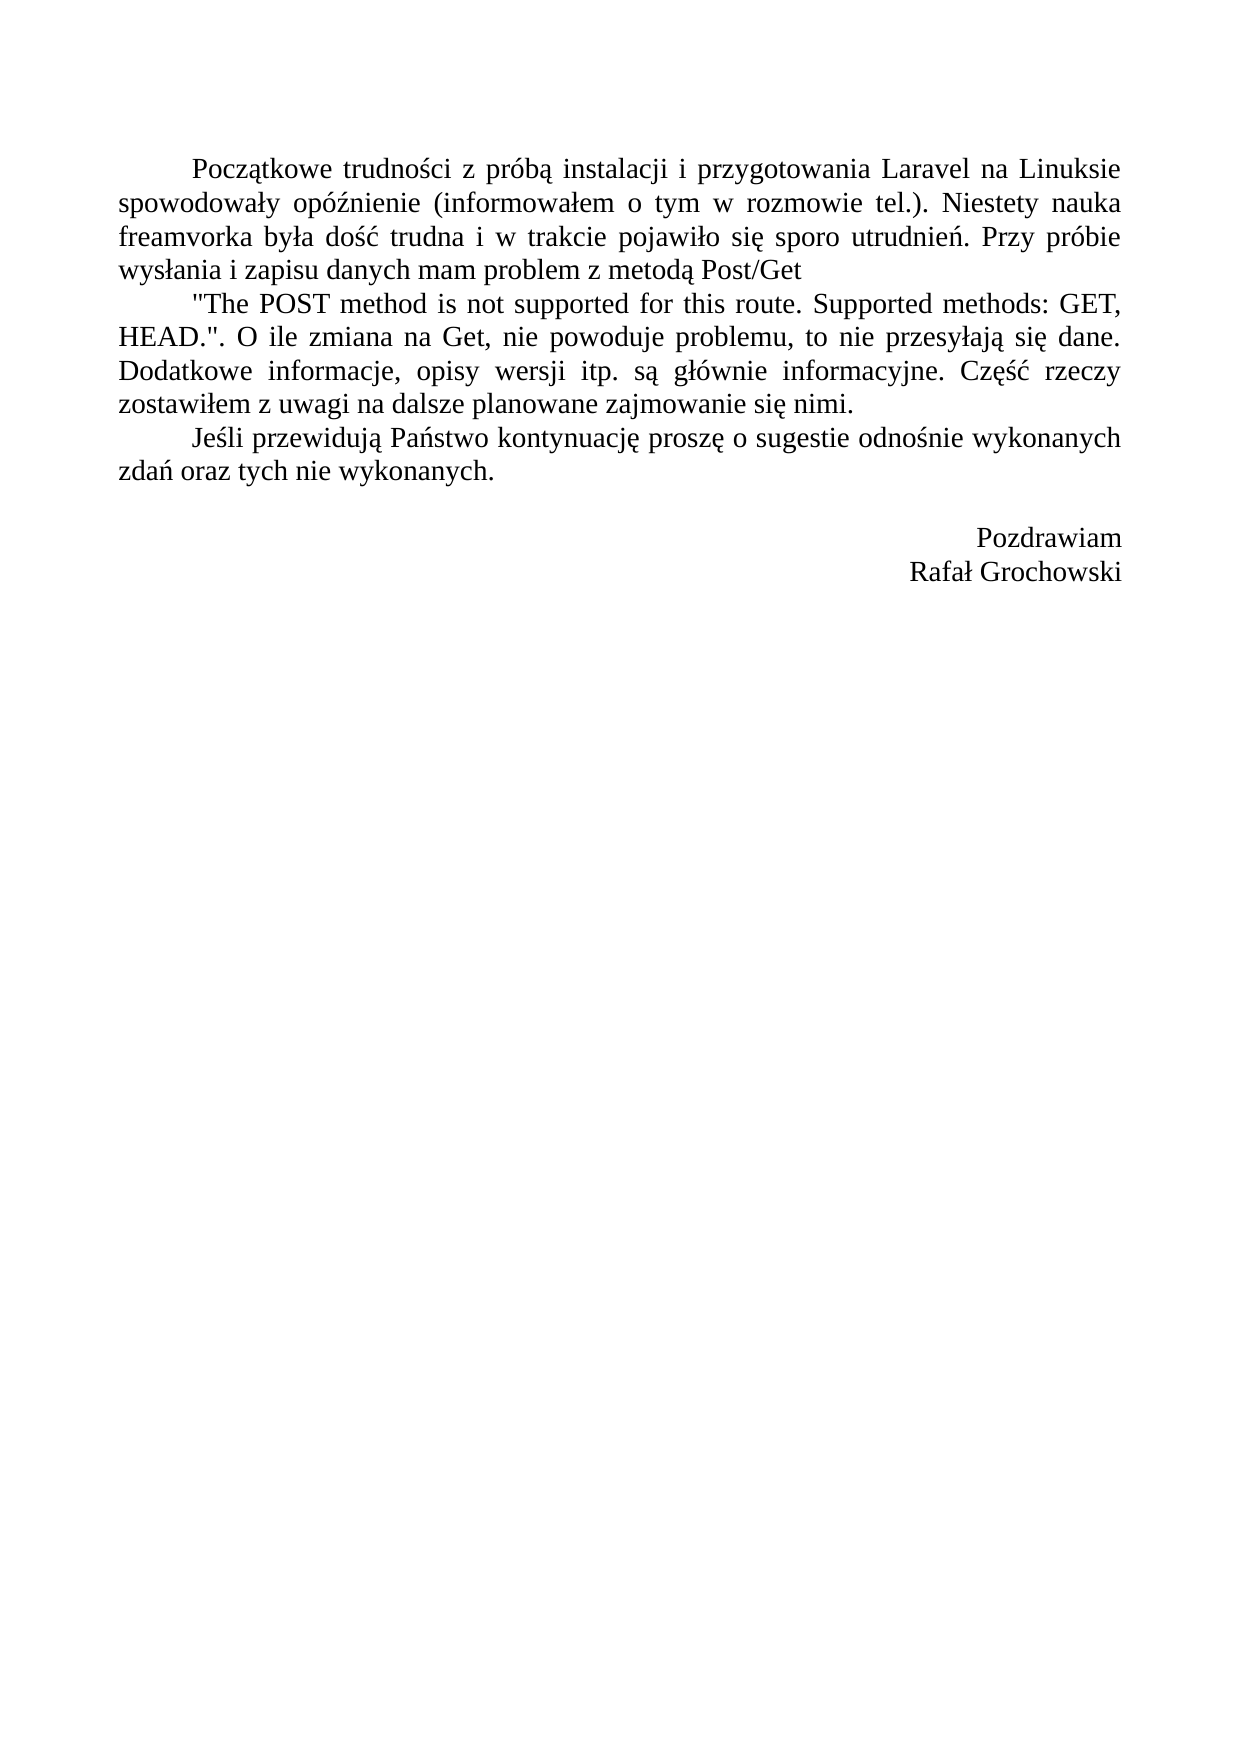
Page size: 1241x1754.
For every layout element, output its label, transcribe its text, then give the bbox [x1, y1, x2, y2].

text "The POST method is not supported for this route. Supported methods: GET, HEAD.". O ile zmiana na Get, nie powoduje problemu, to nie przesyłają się dane. Dodatkowe informacje, opisy wersji itp. są głównie informacyjne. Część rzeczy zostawiłem z uwagi na dalsze planowane zajmowanie się nimi. [118, 286, 1122, 420]
text Rafał Grochowski [118, 554, 1122, 588]
text Początkowe trudności z próbą instalacji i przygotowania Laravel na Linuksie spowodowały opóźnienie (informowałem o tym w rozmowie tel.). Niestety nauka freamvorka była dość trudna i w trakcie pojawiło się sporo utrudnień. Przy próbie wysłania i zapisu danych mam problem z metodą Post/Get [118, 152, 1122, 286]
text Jeśli przewidują Państwo kontynuację proszę o sugestie odnośnie wykonanych zdań oraz tych nie wykonanych. [118, 420, 1122, 487]
text Pozdrawiam [118, 521, 1122, 554]
